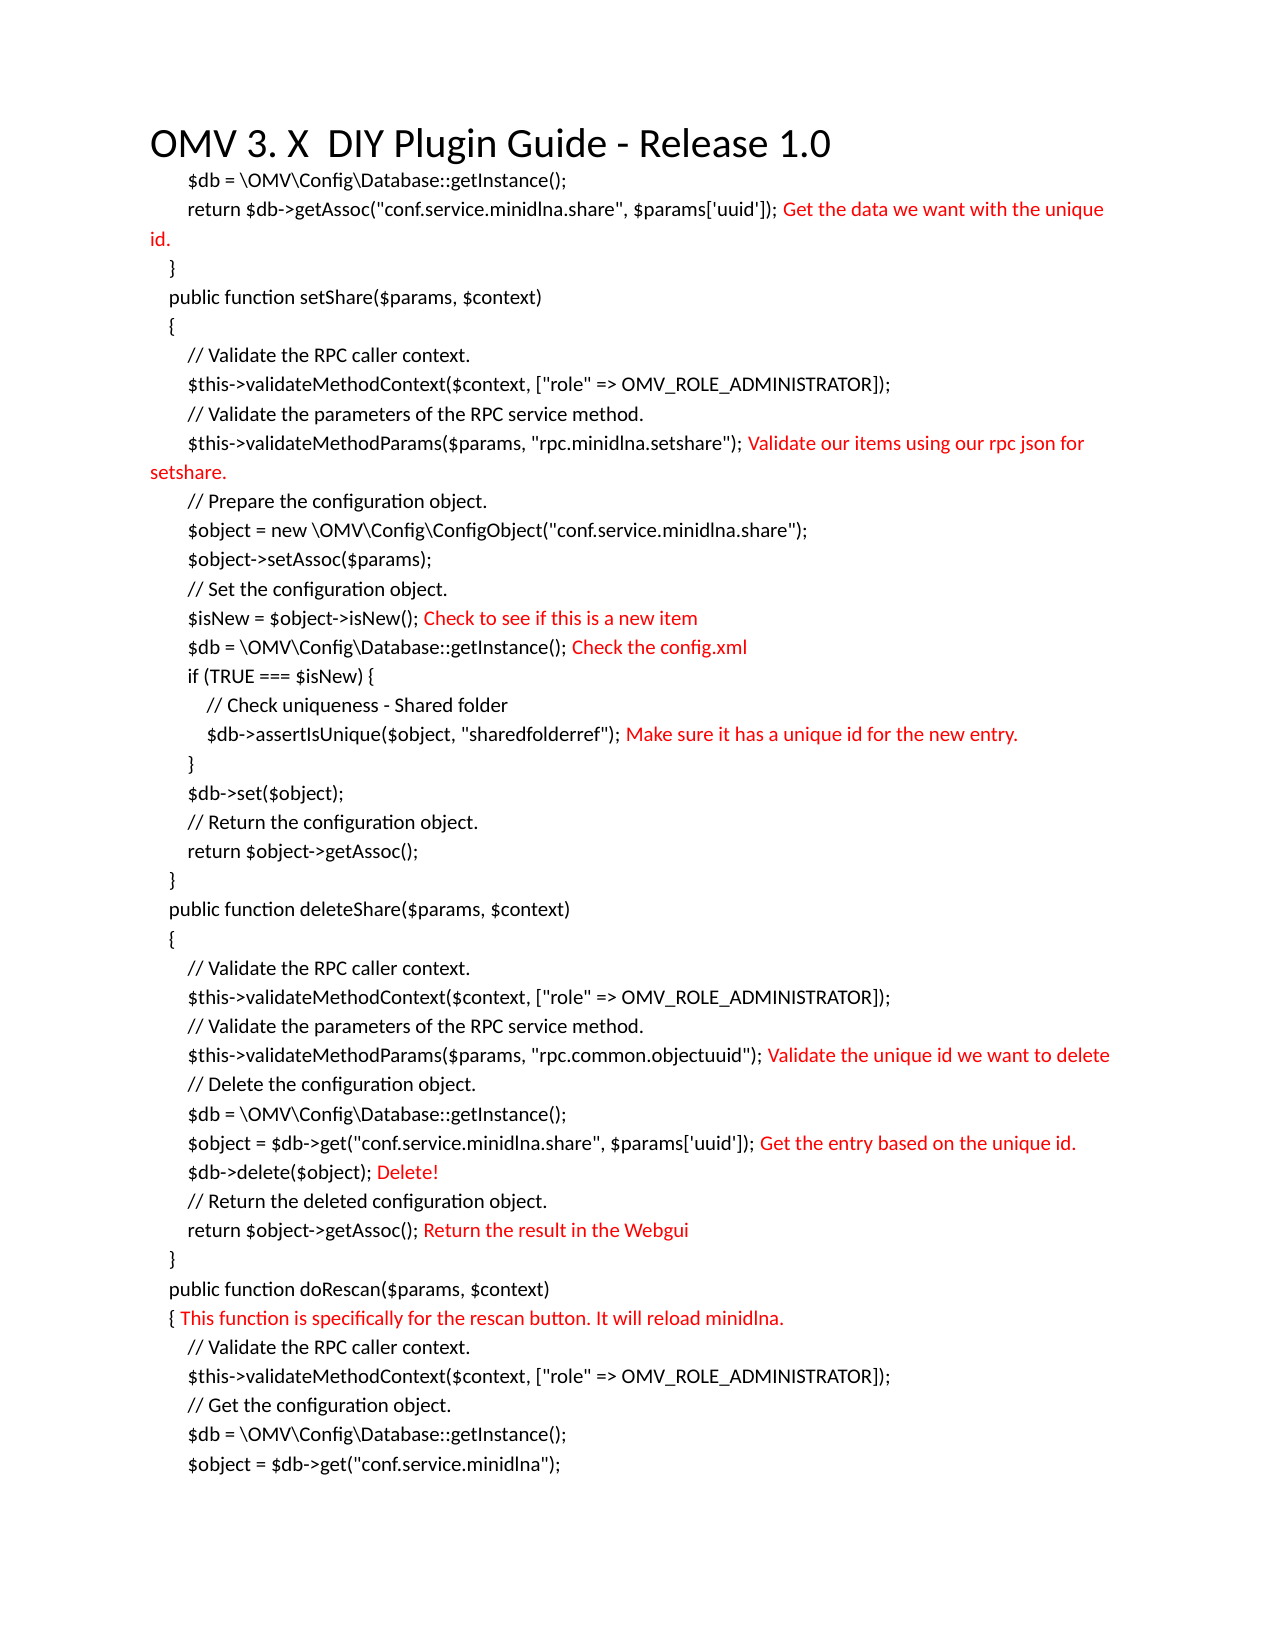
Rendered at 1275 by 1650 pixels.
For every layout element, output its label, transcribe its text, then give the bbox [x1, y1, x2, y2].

text $db = \OMV\Config\Database::getInstance(); return $db->getAssoc("conf.service.minidlna.share", $params['uuid']); Get the data we want with the unique id. } public function setShare($params, $context) { // Validate the RPC caller context. $this->validateMethodContext($context, ["role" => OMV_ROLE_ADMINISTRATOR]); // Validate the parameters of the RPC service method. $this->validateMethodParams($params, "rpc.minidlna.setshare"); Validate our items using our rpc json for setshare. // Prepare the configuration object. $object = new \OMV\Config\ConfigObject("conf.service.minidlna.share"); $object->setAssoc($params); // Set the configuration object. $isNew = $object->isNew(); Check to see if this is a new item $db = \OMV\Config\Database::getInstance(); Check the config.xml if (TRUE === $isNew) { // Check uniqueness - Shared folder $db->assertIsUnique($object, "sharedfolderref"); Make sure it has a unique id for the new entry. } $db->set($object); // Return the configuration object. return $object->getAssoc(); } public function deleteShare($params, $context) { // Validate the RPC caller context. $this->validateMethodContext($context, ["role" => OMV_ROLE_ADMINISTRATOR]); // Validate the parameters of the RPC service method. $this->validateMethodParams($params, "rpc.common.objectuuid"); Validate the unique id we want to delete // Delete the configuration object. $db = \OMV\Config\Database::getInstance(); $object = $db->get("conf.service.minidlna.share", $params['uuid']); Get the entry based on the unique id. $db->delete($object); Delete! // Return the deleted configuration object. return $object->getAssoc(); Return the result in the Webgui } public function doRescan($params, $context) { This function is specifically for the rescan button. It will reload minidlna. // Validate the RPC caller context. $this->validateMethodContext($context, ["role" => OMV_ROLE_ADMINISTRATOR]); // Get the configuration object. $db = \OMV\Config\Database::getInstance(); $object = $db->get("conf.service.minidlna"); [150, 167, 1125, 1476]
